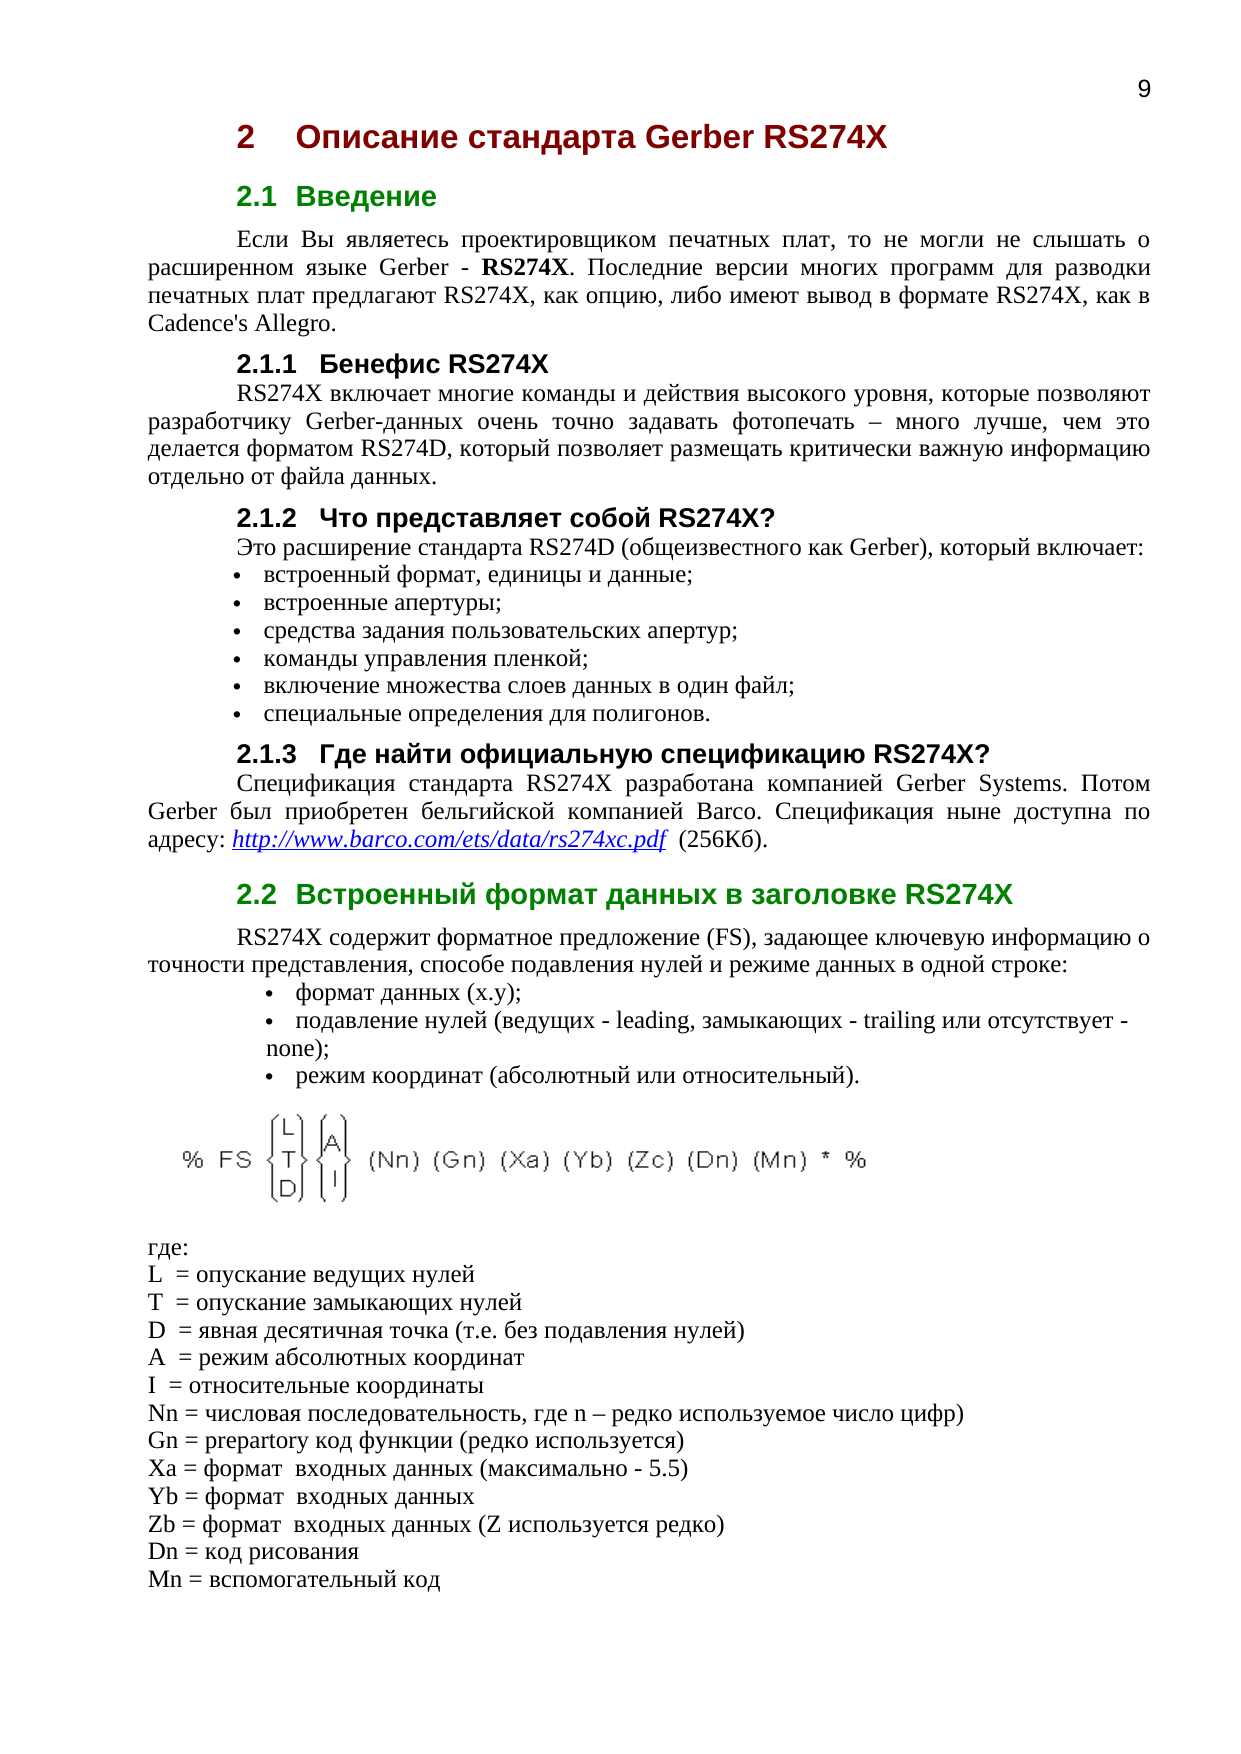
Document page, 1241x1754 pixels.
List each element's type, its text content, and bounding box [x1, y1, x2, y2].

picture [164, 1098, 894, 1224]
text RS274X содержит форматное предложение (FS), задающее ключевую информацию о точности представления, способе подавления нулей и режиме данных в одной строке: [148, 923, 1151, 978]
text Mn = вспомогательный код [148, 1565, 1151, 1593]
list команды управления пленкой; [234, 644, 1151, 671]
list подавление нулей (ведущих - leading, замыкающих - trailing или отсутствует - none); [266, 1006, 1151, 1061]
text где: [148, 1233, 1151, 1260]
list режим координат (абсолютный или относительный). [266, 1061, 1151, 1089]
subtitle Что представляет собой RS274X? [148, 502, 1151, 533]
text Yb = формат входных данных [148, 1482, 1151, 1510]
text Это расширение стандарта RS274D (общеизвестного как Gerber), который включает: [148, 533, 1151, 561]
text Xa = формат входных данных (максимально - 5.5) [148, 1454, 1151, 1482]
text T = опускание замыкающих нулей [148, 1288, 1151, 1316]
list включение множества слоев данных в один файл; [234, 671, 1151, 699]
text Gn = prepartory код функции (редко используется) [148, 1427, 1151, 1454]
text RS274X включает многие команды и действия высокого уровня, которые позволяют разработчику Gerber-данных очень точно задавать фотопечать – много лучше, чем это делается форматом RS274D, который позволяет размещать критически важную информацию отдельно от файла данных. [148, 379, 1151, 490]
subtitle Введение [148, 180, 1151, 213]
subtitle Где найти официальную спецификацию RS274X? [148, 739, 1151, 769]
list средства задания пользовательских апертур; [234, 616, 1151, 644]
text Nn = числовая последовательность, где n – редко используемое число цифр) [148, 1399, 1151, 1427]
subtitle Бенефис RS274X [148, 349, 1151, 379]
list встроенные апертуры; [234, 588, 1151, 616]
text L = опускание ведущих нулей [148, 1260, 1151, 1288]
list встроенный формат, единицы и данные; [234, 561, 1151, 588]
text Zb = формат входных данных (Z используется редко) [148, 1510, 1151, 1537]
text I = относительные координаты [148, 1371, 1151, 1399]
text A = режим абсолютных координат [148, 1343, 1151, 1371]
text Спецификация стандарта RS274X разработана компанией Gerber Systems. Потом Gerber был приобретен бельгийской компанией Barco. Спецификация ныне доступна по адресу: http://www.barco.com/ets/data/rs274xc.pdf (256Кб). [148, 769, 1151, 853]
list формат данных (x.y); [266, 978, 1151, 1006]
text Dn = код рисования [148, 1537, 1151, 1565]
list специальные определения для полигонов. [234, 699, 1151, 727]
subtitle Описание стандарта Gerber RS274X [148, 118, 1151, 155]
subtitle Встроенный формат данных в заголовке RS274X [148, 878, 1151, 910]
text D = явная десятичная точка (т.e. без подавления нулей) [148, 1316, 1151, 1343]
text Если Вы являетесь проектировщиком печатных плат, то не могли не слышать о расширенном языке Gerber - RS274X. Последние версии многих программ для разводки печатных плат предлагают RS274X, как опцию, либо имеют вывод в формате RS274X, как в Cadence's Allegro. [148, 226, 1151, 336]
